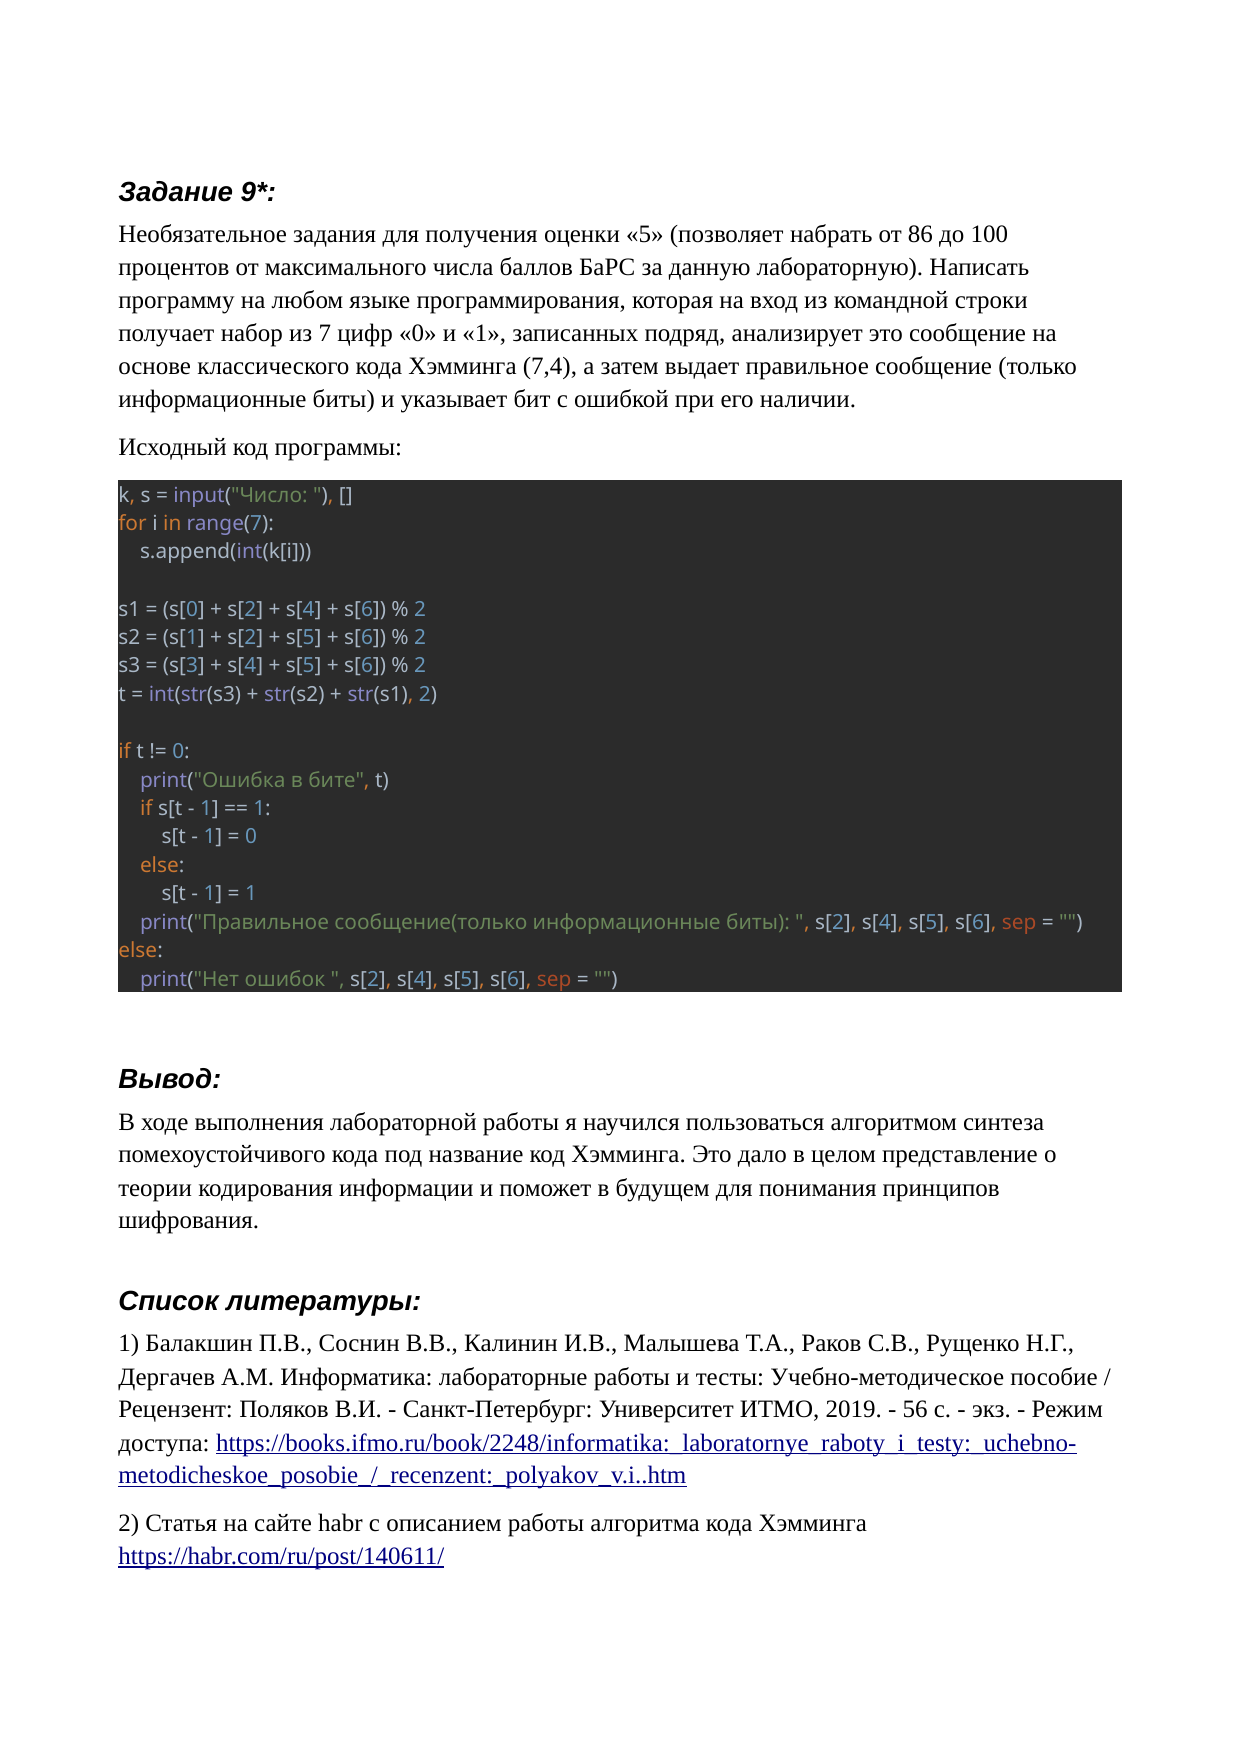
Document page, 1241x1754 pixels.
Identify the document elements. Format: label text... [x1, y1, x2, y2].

text Необязательное задания для получения оценки «5» (позволяет набрать от 86 до 100 процентов от максимального числа баллов БаРС за данную лабораторную). Написать программу на любом языке программирования, которая на вход из командной строки получает набор из 7 цифр «0» и «1», записанных подряд, анализирует это сообщение на основе классического кода Хэмминга (7,4), а затем выдает правильное сообщение (только информационные биты) и указывает бит с ошибкой при его наличии. [118, 219, 1122, 413]
subtitle Список литературы: [118, 1284, 1122, 1316]
text 1) Балакшин П.В., Соснин В.В., Калинин И.В., Малышева Т.А., Раков С.В., Рущенко Н.Г., Дергачев А.М. Информатика: лабораторные работы и тесты: Учебно-методическое пособие / Рецензент: Поляков В.И. - Санкт-Петербург: Университет ИТМО, 2019. - 56 с. - экз. - Режим доступа: https://books.ifmo.ru/book/2248/informatika:_laboratornye_raboty_i_testy:_uchebno-metodicheskoe_posobie_/_recenzent:_polyakov_v.i..htm [118, 1328, 1122, 1489]
text 2) Статья на сайте habr с описанием работы алгоритма кода Хэмминга https://habr.com/ru/post/140611/ [118, 1508, 1122, 1570]
subtitle Вывод: [118, 1062, 1122, 1094]
text В ходе выполнения лабораторной работы я научился пользоваться алгоритмом синтеза помехоустойчивого кода под название код Хэмминга. Это дало в целом представление о теории кодирования информации и поможет в будущем для понимания принципов шифрования. [118, 1107, 1122, 1234]
text k, s = input("Число: "), [] for i in range(7): s.append(int(k[i])) s1 = (s[0] + s[2] + s[4] + s[6]) % 2 s2 = (s[1] + s[2] + s[5] + s[6]) % 2 s3 = (s[3] + s[4] + s[5] + s[6]) % 2 t = int(str(s3) + str(s2) + str(s1), 2) if t != 0: print("Ошибка в бите", t) if s[t - 1] == 1: s[t - 1] = 0 else: s[t - 1] = 1 print("Правильное сообщение(только информационные биты): ", s[2], s[4], s[5], s[6], sep = "") else: print("Нет ошибок ", s[2], s[4], s[5], s[6], sep = "") [118, 480, 1122, 992]
text Исходный код программы: [118, 432, 1122, 461]
subtitle Задание 9*: [118, 175, 1122, 207]
